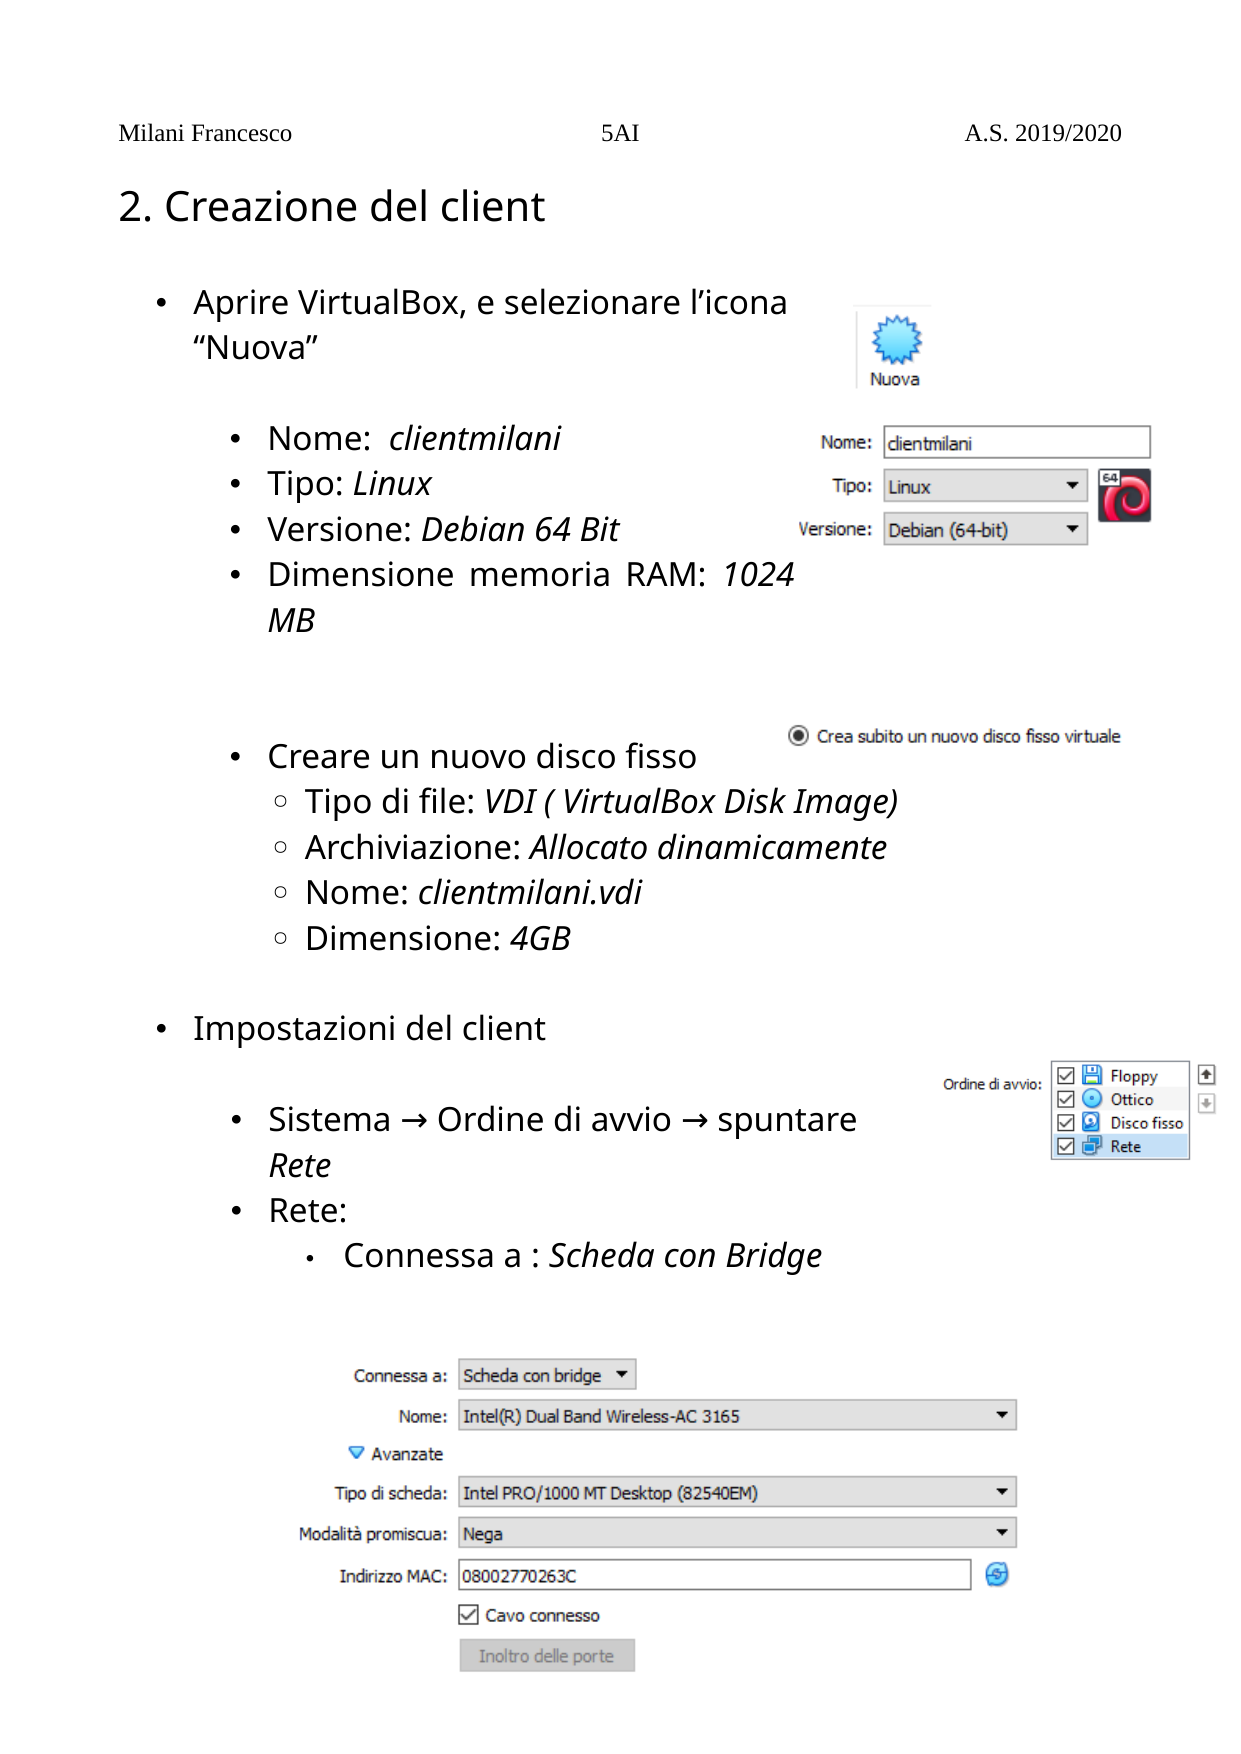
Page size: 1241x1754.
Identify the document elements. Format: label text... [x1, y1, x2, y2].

list Nome: clientmilani [229, 415, 1122, 460]
list [932, 324, 1122, 369]
text 2. Creazione del client [118, 176, 1122, 233]
list Nome: clientmilani.vdi [267, 869, 1122, 914]
list Dimensione memoria RAM: 1024 MB [229, 551, 1122, 642]
list “Nuova” [156, 324, 853, 369]
picture [773, 716, 1136, 754]
list Rete: [231, 1187, 1122, 1232]
list Tipo: Linux [229, 460, 798, 506]
list Connessa a : Scheda con Bridge [306, 1232, 1122, 1278]
picture [798, 425, 1186, 554]
picture [917, 1053, 1240, 1164]
picture [266, 1355, 1033, 1683]
list Impostazioni del client [156, 1005, 1122, 1051]
list Dimensione: 4GB [267, 914, 1122, 960]
list Tipo di file: VDI ( VirtualBox Disk Image) [267, 778, 1122, 823]
list Sistema → Ordine di avvio → spuntare Rete [231, 1096, 1122, 1187]
list Aprire VirtualBox, e selezionare l’icona [156, 278, 1122, 324]
list Archiviazione: Allocato dinamicamente [267, 823, 1122, 869]
picture [853, 299, 932, 395]
list Creare un nuovo disco fisso [229, 733, 1122, 778]
list Versione: Debian 64 Bit [229, 506, 798, 551]
